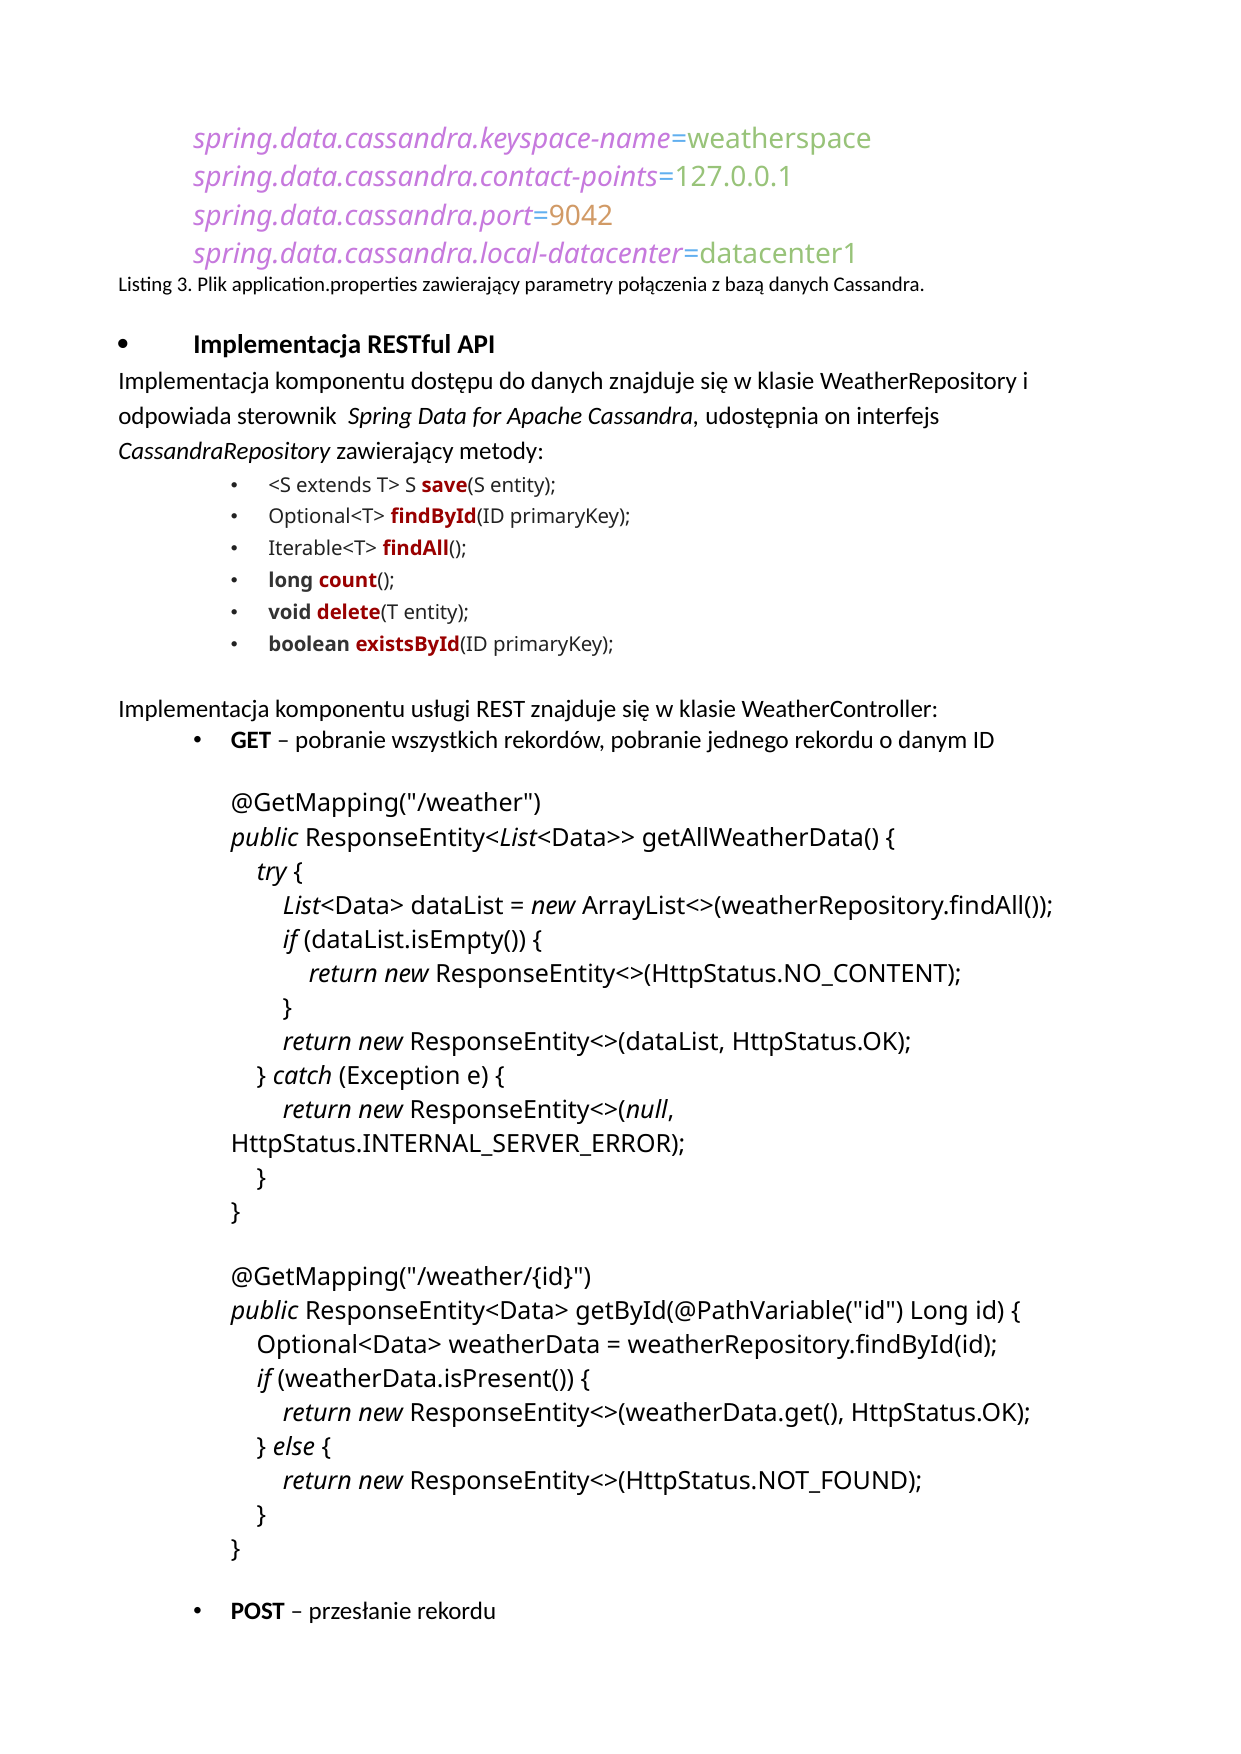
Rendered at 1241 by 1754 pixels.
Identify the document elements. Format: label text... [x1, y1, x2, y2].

list Optional<T> findById(ID primaryKey); [231, 502, 1122, 530]
list Implementacja komponentu dostępu do danych znajduje się w klasie WeatherRepository i odpowiada sterownik Spring Data for Apache Cassandra, udostępnia on interfejs CassandraRepository zawierający metody: [118, 365, 1122, 466]
list void delete(T entity); [231, 597, 1122, 625]
text spring.data.cassandra.keyspace-name=weatherspace spring.data.cassandra.contact-points=127.0.0.1 spring.data.cassandra.port=9042 spring.data.cassandra.local-datacenter=datacenter1 [193, 118, 1122, 271]
list Implementacja RESTful API [118, 327, 1122, 360]
text Listing 3. Plik application.properties zawierający parametry połączenia z bazą danych Cassandra. [118, 271, 1122, 297]
list @GetMapping("/weather") public ResponseEntity<List<Data>> getAllWeatherData() { try { List<Data> dataList = new ArrayList<>(weatherRepository.findAll()); if (dataList.isEmpty()) { return new ResponseEntity<>(HttpStatus.NO_CONTENT); } return new ResponseEntity<>(dataList, HttpStatus.OK); } catch (Exception e) { return new ResponseEntity<>(null, HttpStatus.INTERNAL_SERVER_ERROR); } } @GetMapping("/weather/{id}") public ResponseEntity<Data> getById(@PathVariable("id") Long id) { Optional<Data> weatherData = weatherRepository.findById(id); if (weatherData.isPresent()) { return new ResponseEntity<>(weatherData.get(), HttpStatus.OK); } else { return new ResponseEntity<>(HttpStatus.NOT_FOUND); } } [193, 785, 1122, 1565]
list POST – przesłanie rekordu [193, 1596, 1122, 1626]
text Implementacja komponentu usługi REST znajduje się w klasie WeatherController: [118, 693, 1122, 724]
list long count(); [231, 566, 1122, 593]
list <S extends T> S save(S entity); [231, 470, 1122, 498]
list GET – pobranie wszystkich rekordów, pobranie jednego rekordu o danym ID [193, 724, 1122, 754]
list boolean existsById(ID primaryKey); [231, 629, 1122, 657]
list Iterable<T> findAll(); [231, 534, 1122, 562]
